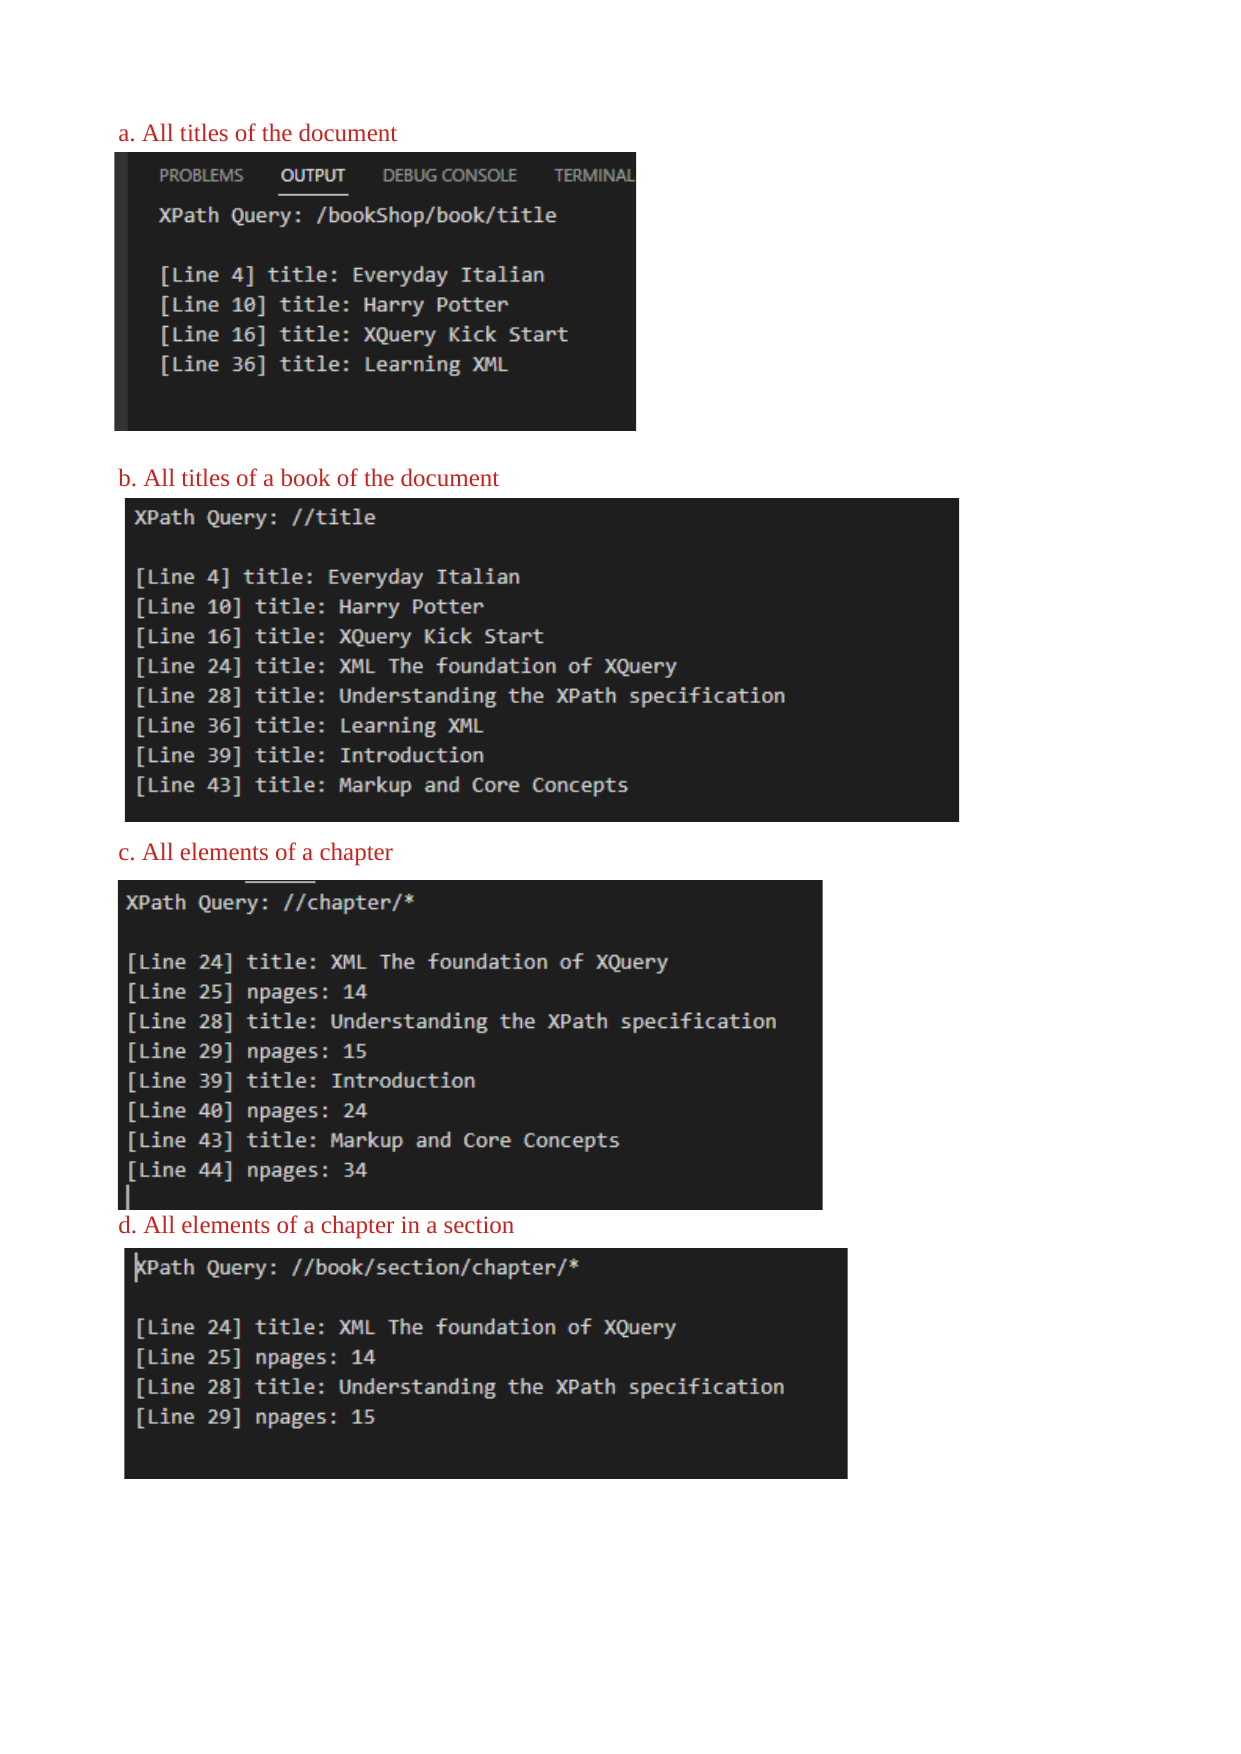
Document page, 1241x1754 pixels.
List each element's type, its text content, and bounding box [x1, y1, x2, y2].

text b. All titles of a book of the document [118, 463, 1122, 492]
picture [124, 498, 960, 822]
picture [117, 880, 823, 1210]
picture [114, 152, 637, 431]
text d. All elements of a chapter in a section [118, 1211, 1122, 1239]
picture [124, 1248, 848, 1479]
text c. All elements of a chapter [118, 837, 1122, 866]
text a. All titles of the document [118, 118, 1122, 147]
